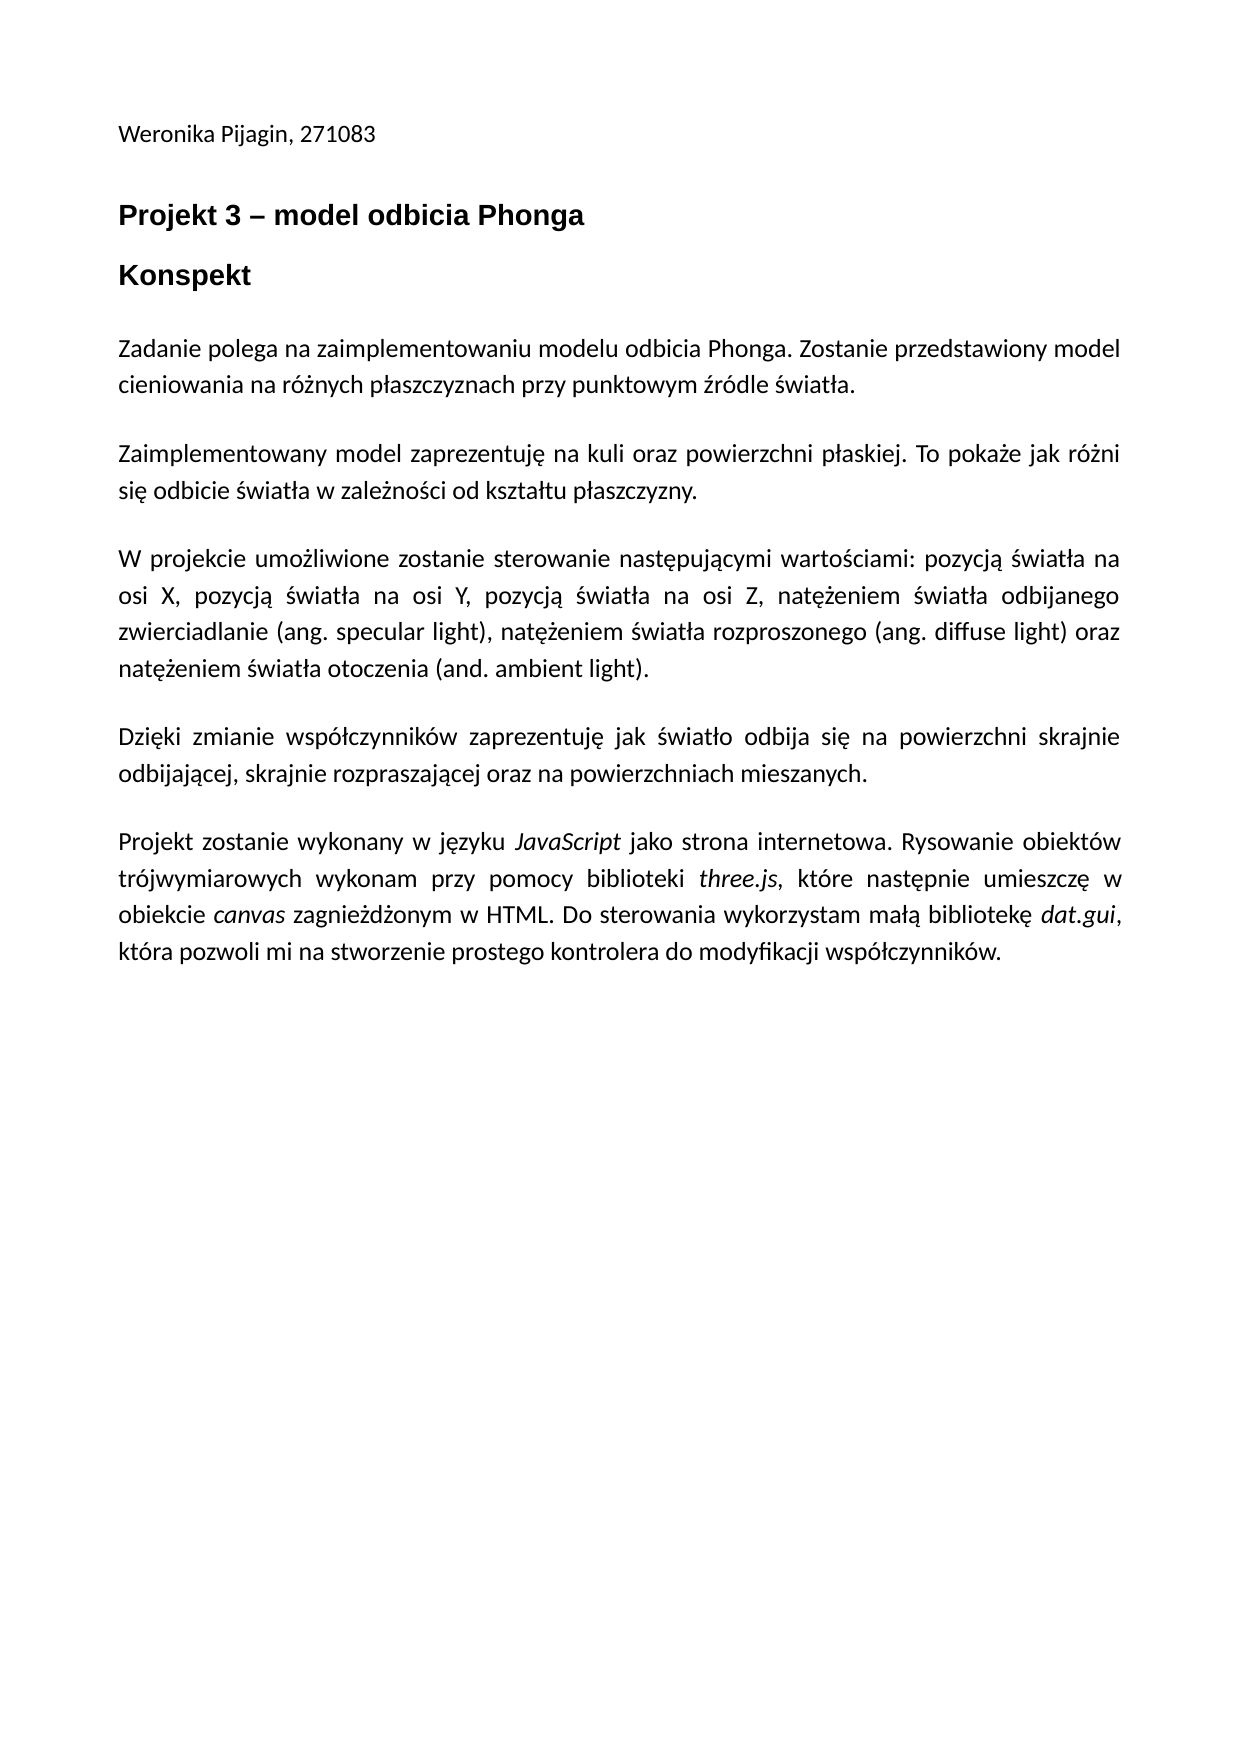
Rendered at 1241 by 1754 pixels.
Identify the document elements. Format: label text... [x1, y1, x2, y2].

text Zaimplementowany model zaprezentuję na kuli oraz powierzchni płaskiej. To pokaże jak różni się odbicie światła w zależności od kształtu płaszczyzny. [118, 437, 1122, 506]
text Konspekt [118, 258, 1122, 292]
text Projekt 3 – model odbicia Phonga [118, 197, 1122, 231]
text Dzięki zmianie współczynników zaprezentuję jak światło odbija się na powierzchni skrajnie odbijającej, skrajnie rozpraszającej oraz na powierzchniach mieszanych. [118, 720, 1122, 789]
text W projekcie umożliwione zostanie sterowanie następującymi wartościami: pozycją światła na osi X, pozycją światła na osi Y, pozycją światła na osi Z, natężeniem światła odbijanego zwierciadlanie (ang. specular light), natężeniem światła rozproszonego (ang. diffuse light) oraz natężeniem światła otoczenia (and. ambient light). [118, 542, 1122, 683]
text Zadanie polega na zaimplementowaniu modelu odbicia Phonga. Zostanie przedstawiony model cieniowania na różnych płaszczyznach przy punktowym źródle światła. [118, 332, 1122, 400]
text Weronika Pijagin, 271083 [118, 118, 1122, 149]
text Projekt zostanie wykonany w języku JavaScript jako strona internetowa. Rysowanie obiektów trójwymiarowych wykonam przy pomocy biblioteki three.js, które następnie umieszczę w obiekcie canvas zagnieżdżonym w HTML. Do sterowania wykorzystam małą bibliotekę dat.gui, która pozwoli mi na stworzenie prostego kontrolera do modyfikacji współczynników. [118, 826, 1122, 967]
